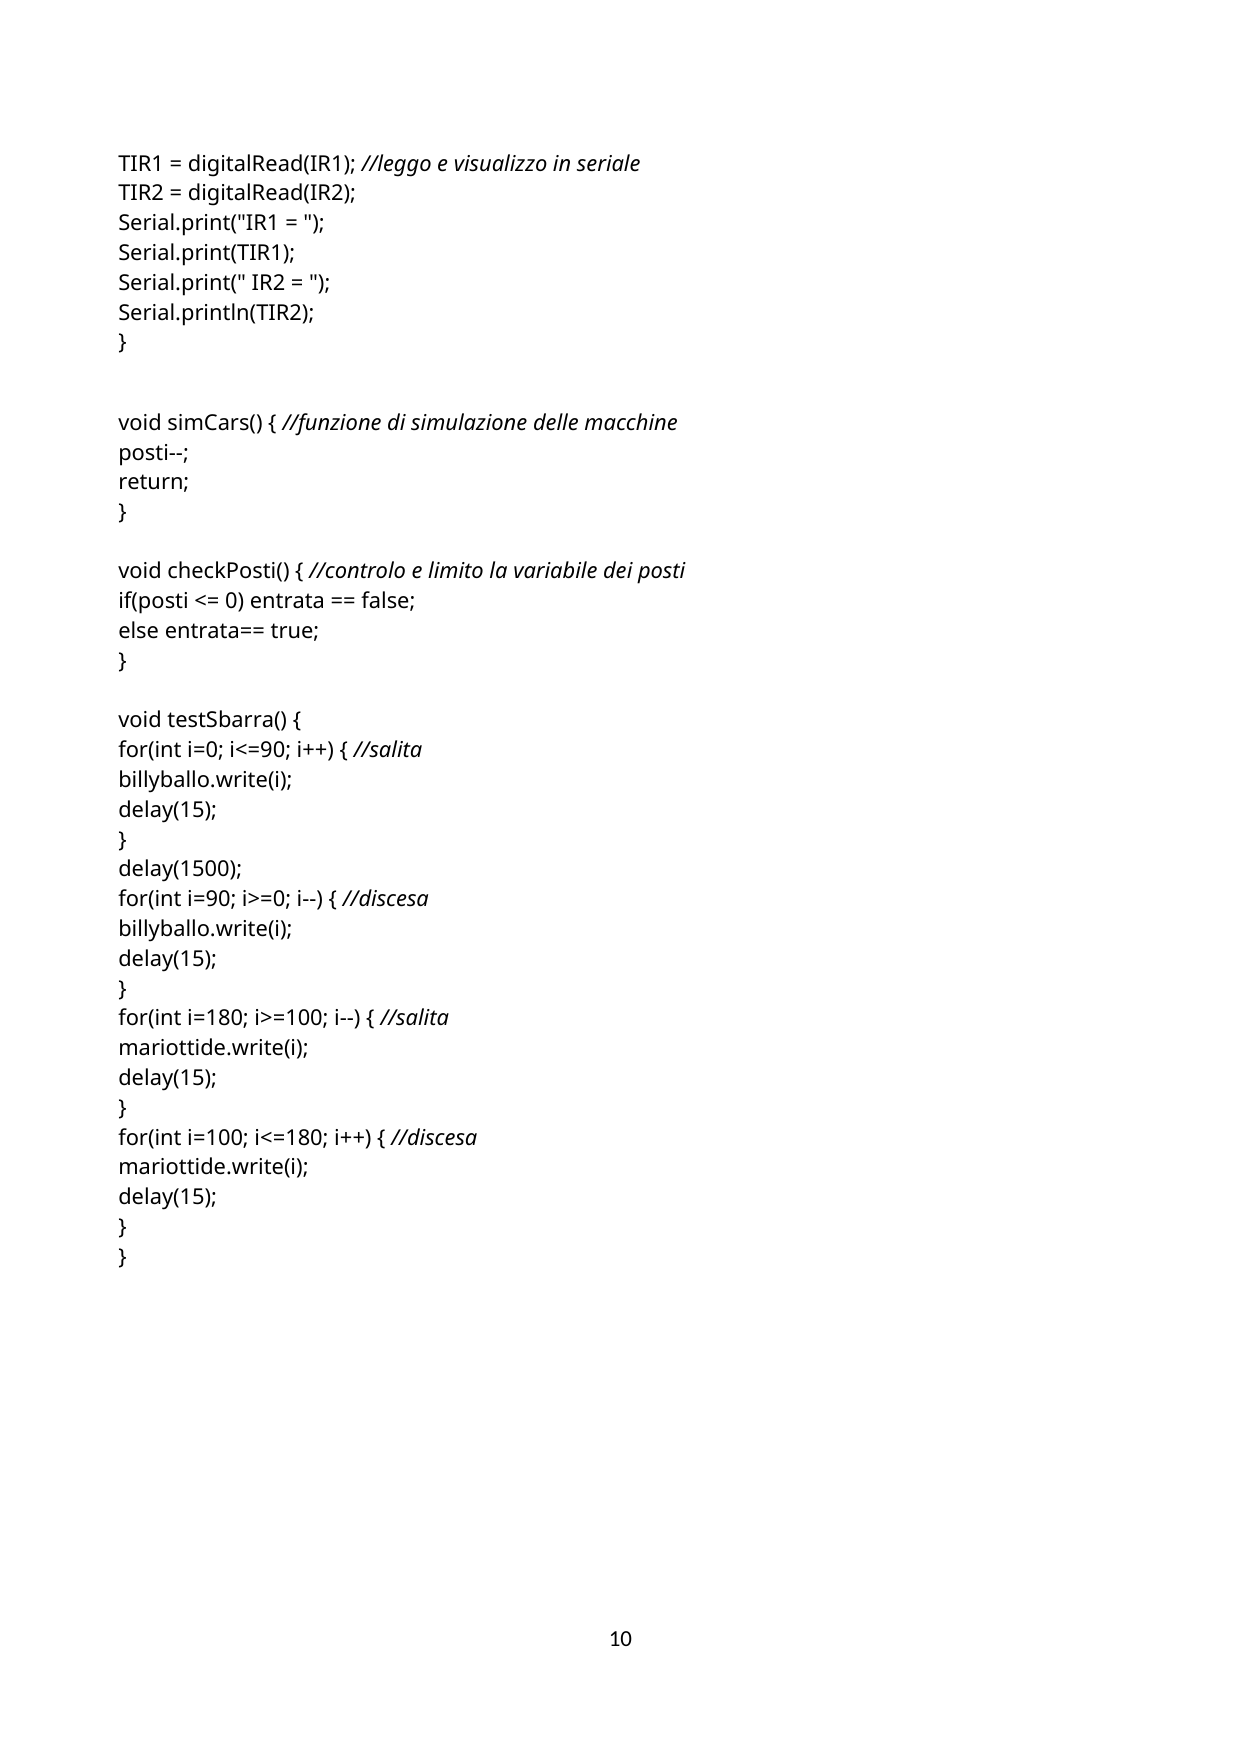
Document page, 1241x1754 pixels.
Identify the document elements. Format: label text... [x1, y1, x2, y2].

text Serial.print(TIR1); [118, 237, 1122, 267]
text delay(15); [118, 794, 1122, 823]
text delay(15); [118, 943, 1122, 972]
text Serial.println(TIR2); [118, 297, 1122, 326]
text posti--; [118, 436, 1122, 466]
text for(int i=0; i<=90; i++) { //salita [118, 734, 1122, 764]
text for(int i=90; i>=0; i--) { //discesa [118, 883, 1122, 913]
text billyballo.write(i); [118, 764, 1122, 794]
text } [118, 496, 1122, 526]
text void checkPosti() { //controlo e limito la variabile dei posti [118, 556, 1122, 585]
text } [118, 1211, 1122, 1241]
text } [118, 645, 1122, 675]
text void simCars() { //funzione di simulazione delle macchine [118, 407, 1122, 436]
text } [118, 1092, 1122, 1121]
text Serial.print(" IR2 = "); [118, 267, 1122, 297]
text } [118, 823, 1122, 853]
text void testSbarra() { [118, 704, 1122, 734]
text TIR1 = digitalRead(IR1); //leggo e visualizzo in seriale [118, 148, 1122, 177]
text } [118, 326, 1122, 356]
text else entrata== true; [118, 615, 1122, 645]
text mariottide.write(i); [118, 1151, 1122, 1181]
text for(int i=100; i<=180; i++) { //discesa [118, 1121, 1122, 1151]
text } [118, 972, 1122, 1002]
text return; [118, 466, 1122, 496]
text if(posti <= 0) entrata == false; [118, 585, 1122, 615]
text for(int i=180; i>=100; i--) { //salita [118, 1002, 1122, 1032]
text delay(15); [118, 1062, 1122, 1092]
text TIR2 = digitalRead(IR2); [118, 177, 1122, 207]
text Serial.print("IR1 = "); [118, 207, 1122, 237]
text billyballo.write(i); [118, 913, 1122, 943]
text mariottide.write(i); [118, 1032, 1122, 1062]
text delay(1500); [118, 853, 1122, 883]
text } [118, 1241, 1122, 1270]
text delay(15); [118, 1181, 1122, 1211]
